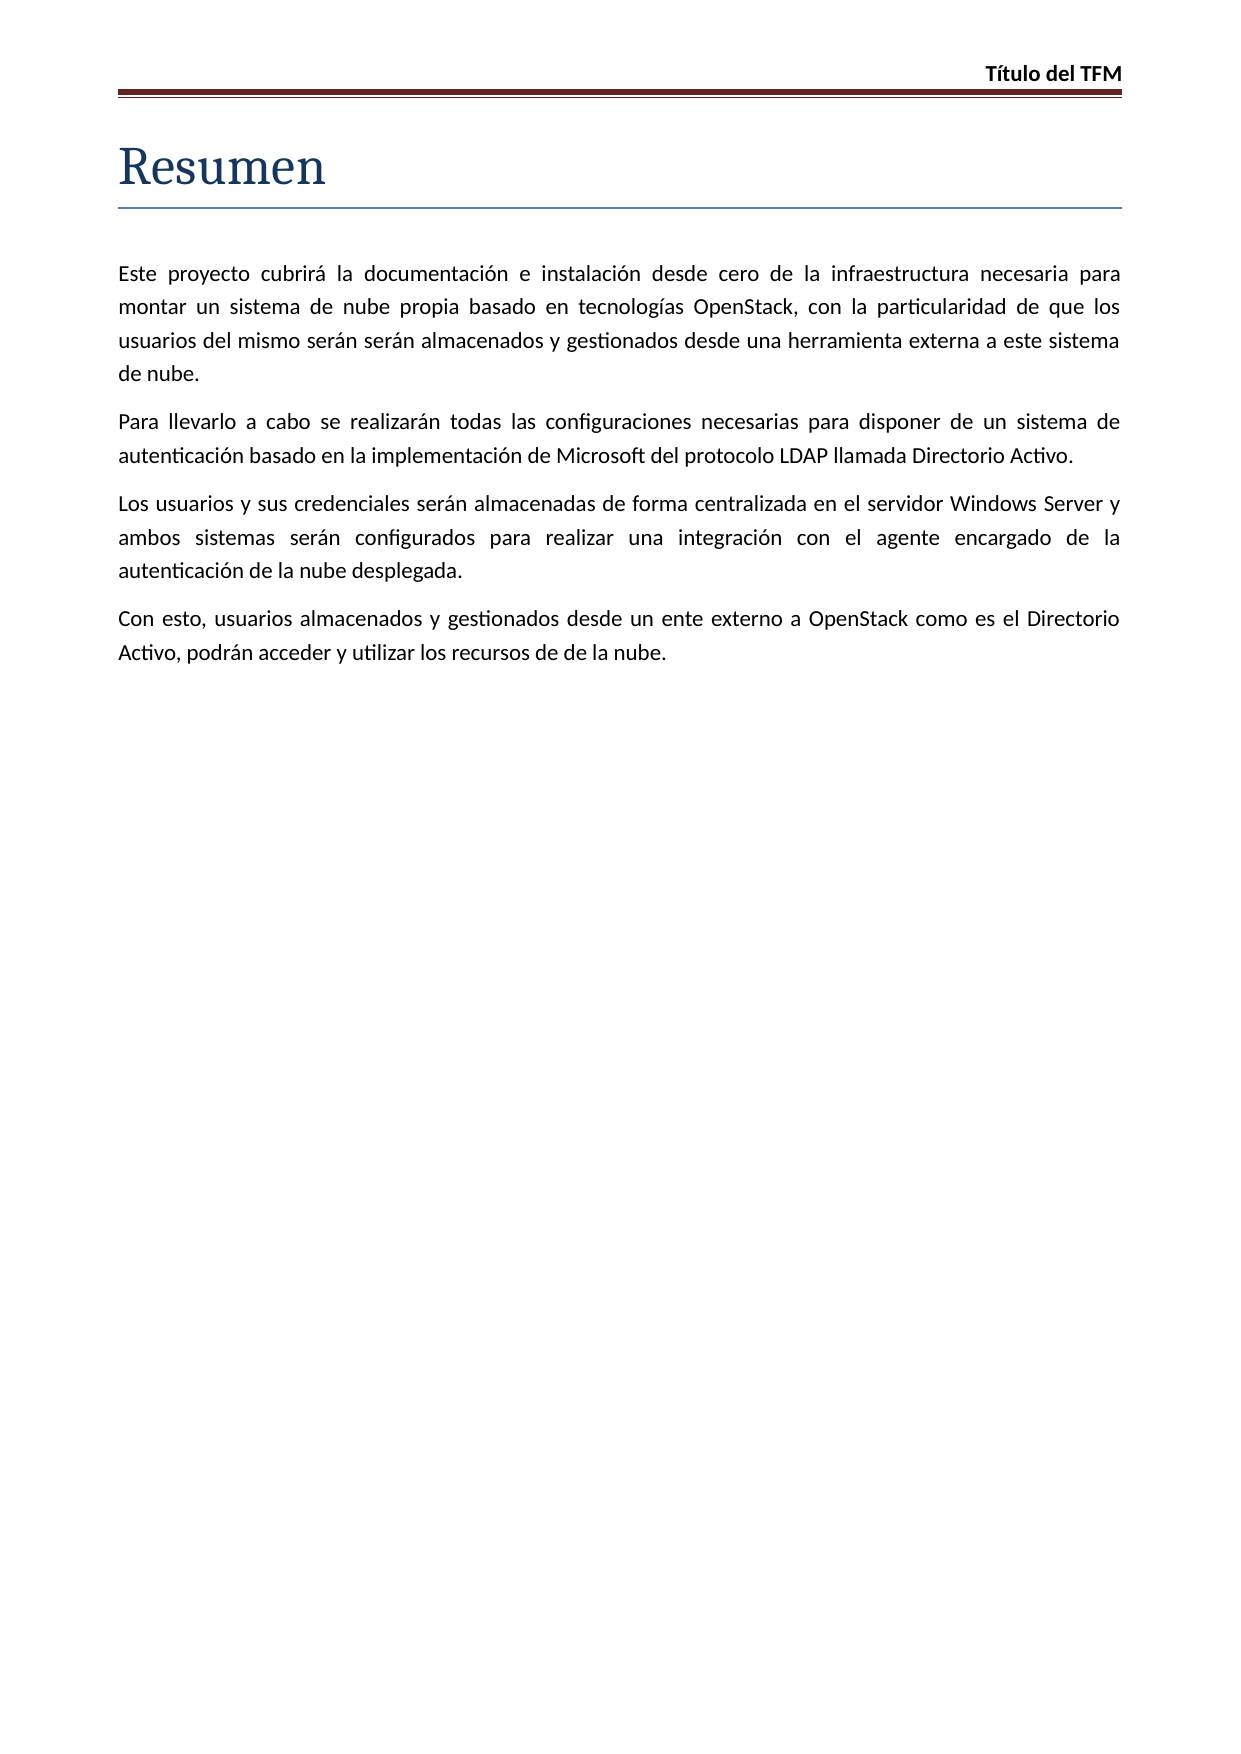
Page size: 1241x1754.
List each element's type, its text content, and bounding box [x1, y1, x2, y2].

text Con esto, usuarios almacenados y gestionados desde un ente externo a OpenStack como es el Directorio Activo, podrán acceder y utilizar los recursos de de la nube. [118, 604, 1122, 666]
text Para llevarlo a cabo se realizarán todas las configuraciones necesarias para disponer de un sistema de autenticación basado en la implementación de Microsoft del protocolo LDAP llamada Directorio Activo. [118, 407, 1122, 469]
text Este proyecto cubrirá la documentación e instalación desde cero de la infraestructura necesaria para montar un sistema de nube propia basado en tecnologías OpenStack, con la particularidad de que los usuarios del mismo serán serán almacenados y gestionados desde una herramienta externa a este sistema de nube. [118, 259, 1122, 387]
title Resumen [118, 136, 1122, 207]
text Los usuarios y sus credenciales serán almacenadas de forma centralizada en el servidor Windows Server y ambos sistemas serán configurados para realizar una integración con el agente encargado de la autenticación de la nube desplegada. [118, 489, 1122, 584]
